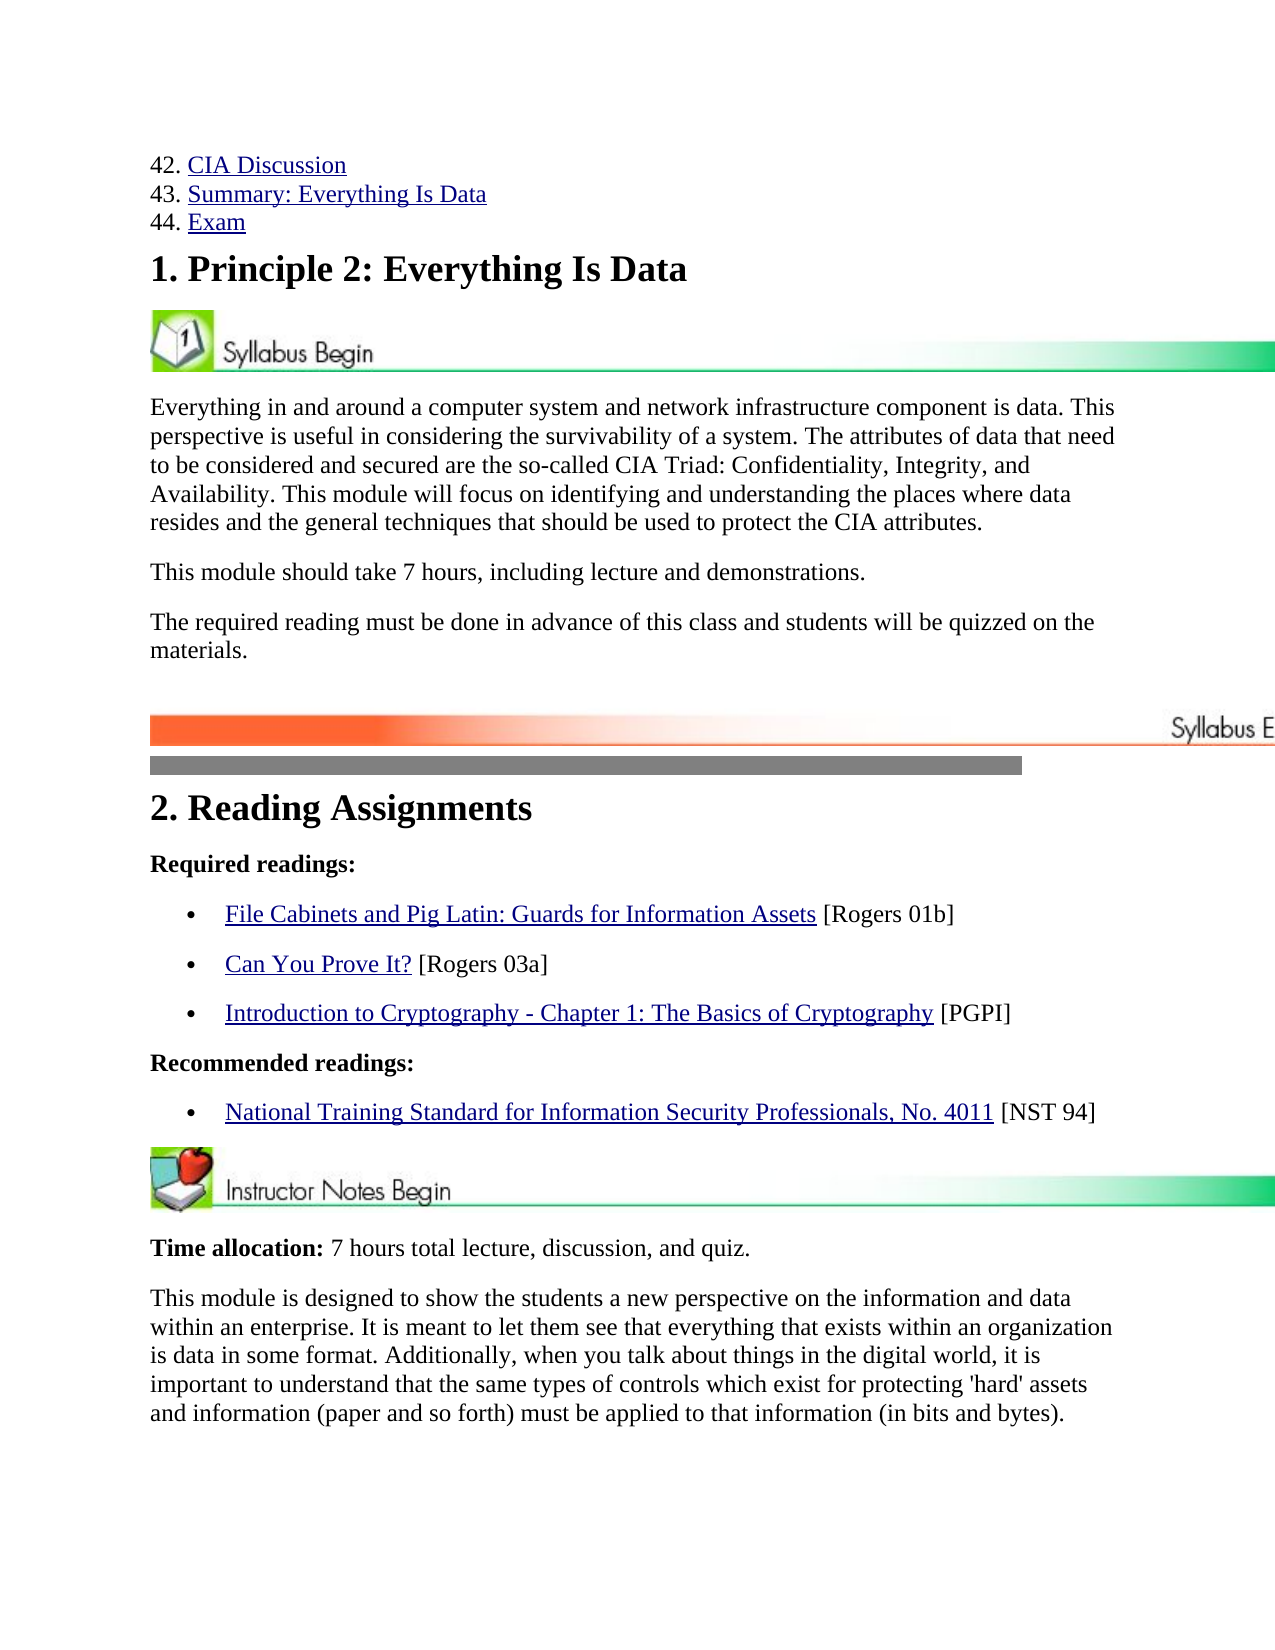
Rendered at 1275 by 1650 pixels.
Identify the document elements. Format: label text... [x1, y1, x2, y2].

subtitle 1. Principle 2: Everything Is Data [150, 247, 1125, 290]
text 44. Exam [150, 207, 1125, 236]
list National Training Standard for Information Security Professionals, No. 4011 [NST 94] [187, 1097, 1125, 1126]
text 43. Summary: Everything Is Data [150, 179, 1125, 207]
text This module should take 7 hours, including lecture and demonstrations. [150, 557, 1125, 586]
text Recommended readings: [150, 1048, 1125, 1077]
text Required readings: [150, 849, 1125, 878]
text The required reading must be done in advance of this class and students will be quizzed on the materials. [150, 607, 1125, 664]
text This module is designed to show the students a new perspective on the information and data within an enterprise. It is meant to let them see that everything that exists within an organization is data in some format. Additionally, when you talk about things in the digital world, it is important to understand that the same types of controls which exist for protecting 'hard' assets and information (paper and so forth) must be applied to that information (in bits and bytes). [150, 1283, 1125, 1427]
list Can You Prove It? [Rogers 03a] [187, 949, 1125, 977]
text Everything in and around a computer system and network infrastructure component is data. This perspective is useful in considering the survivability of a system. The attributes of data that need to be considered and secured are the so-called CIA Triad: Confidentiality, Integrity, and Availability. This module will focus on identifying and understanding the places where data resides and the general techniques that should be used to protect the CIA attributes. [150, 392, 1125, 536]
subtitle 2. Reading Assignments [150, 786, 1125, 829]
list Introduction to Cryptography - Chapter 1: The Basics of Cryptography [PGPI] [187, 998, 1125, 1027]
text 42. CIA Discussion [150, 150, 1125, 179]
list File Cabinets and Pig Latin: Guards for Information Assets [Rogers 01b] [187, 899, 1125, 928]
text Time allocation: 7 hours total lecture, discussion, and quiz. [150, 1233, 1125, 1262]
